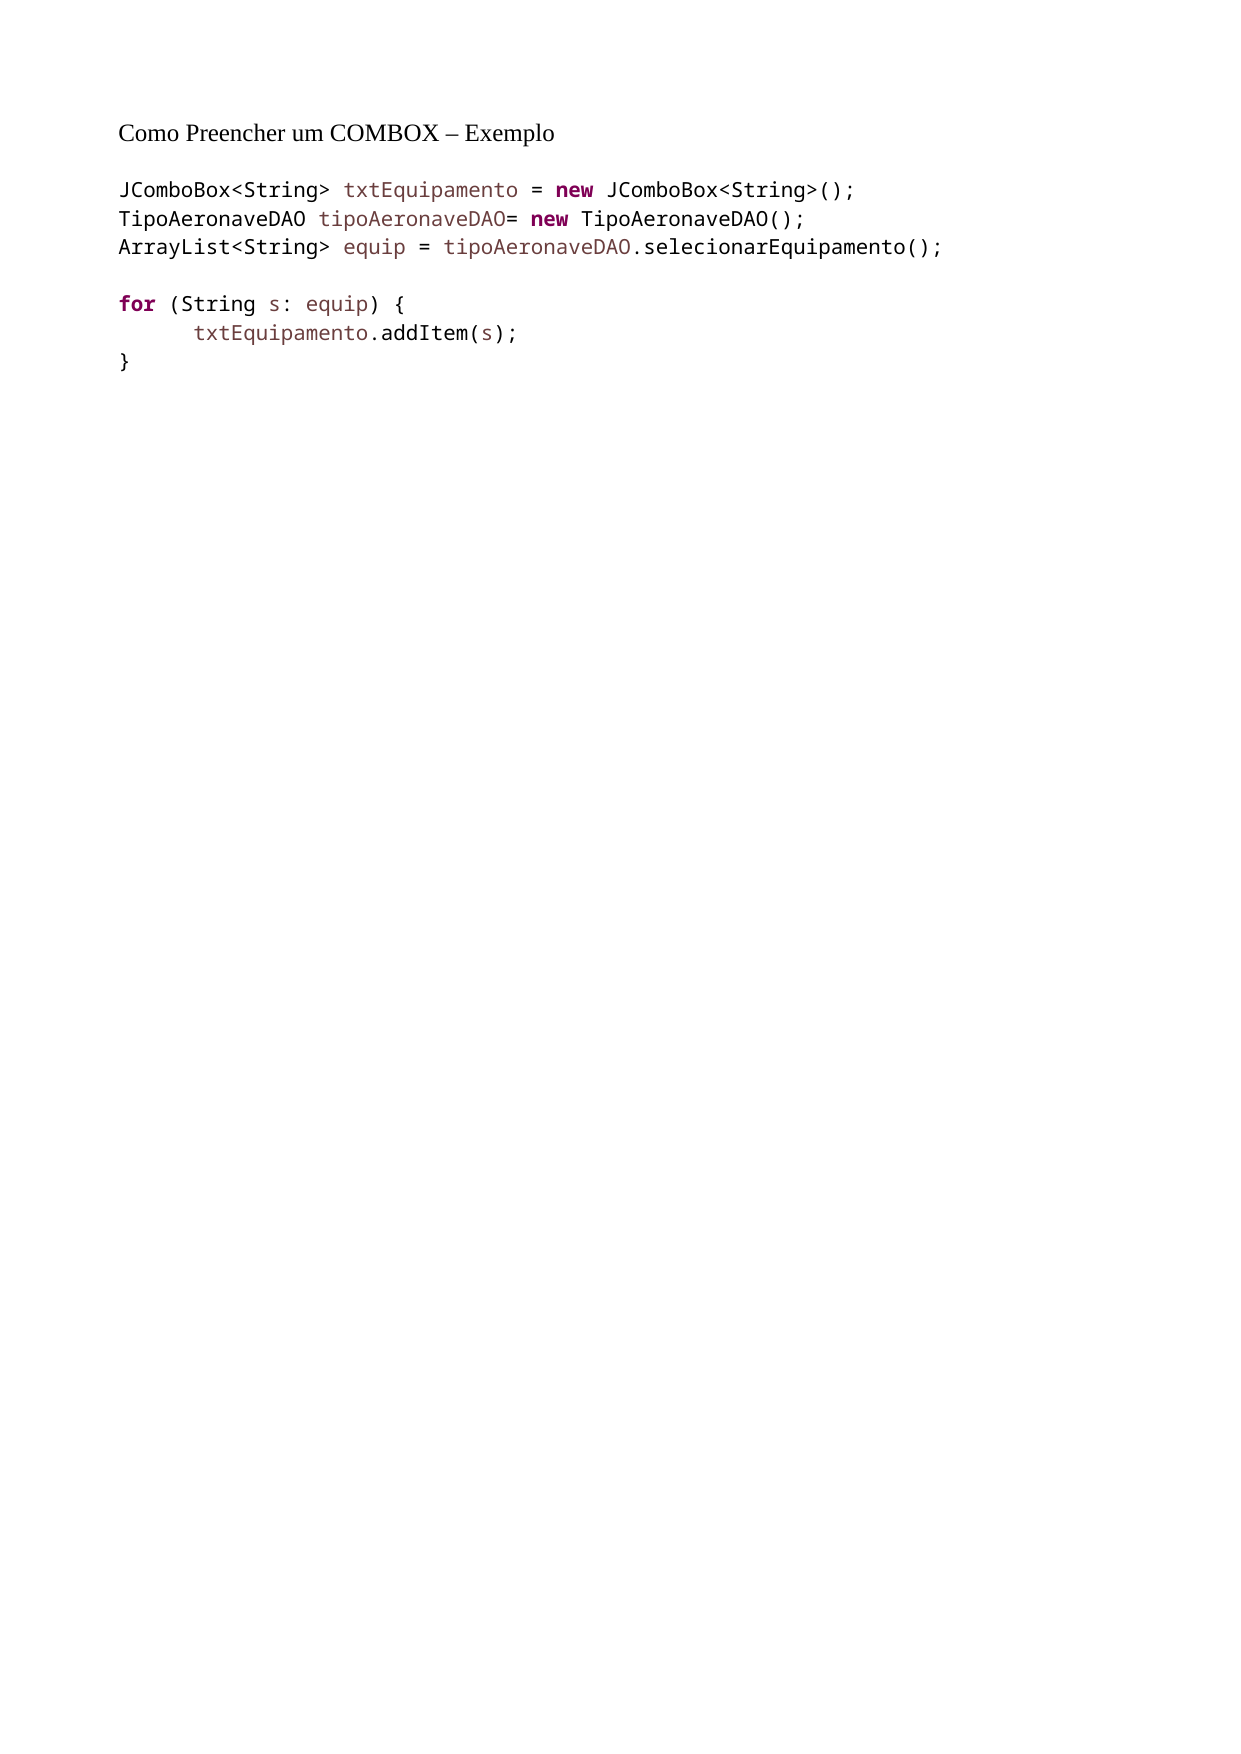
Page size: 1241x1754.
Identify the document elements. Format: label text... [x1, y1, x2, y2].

text TipoAeronaveDAO tipoAeronaveDAO= new TipoAeronaveDAO(); [118, 204, 1122, 232]
text } [118, 346, 1122, 375]
text Como Preencher um COMBOX – Exemplo [118, 118, 1122, 147]
text txtEquipamento.addItem(s); [118, 318, 1122, 346]
text ArrayList<String> equip = tipoAeronaveDAO.selecionarEquipamento(); [118, 232, 1122, 261]
text for (String s: equip) { [118, 289, 1122, 318]
text JComboBox<String> txtEquipamento = new JComboBox<String>(); [118, 176, 1122, 204]
